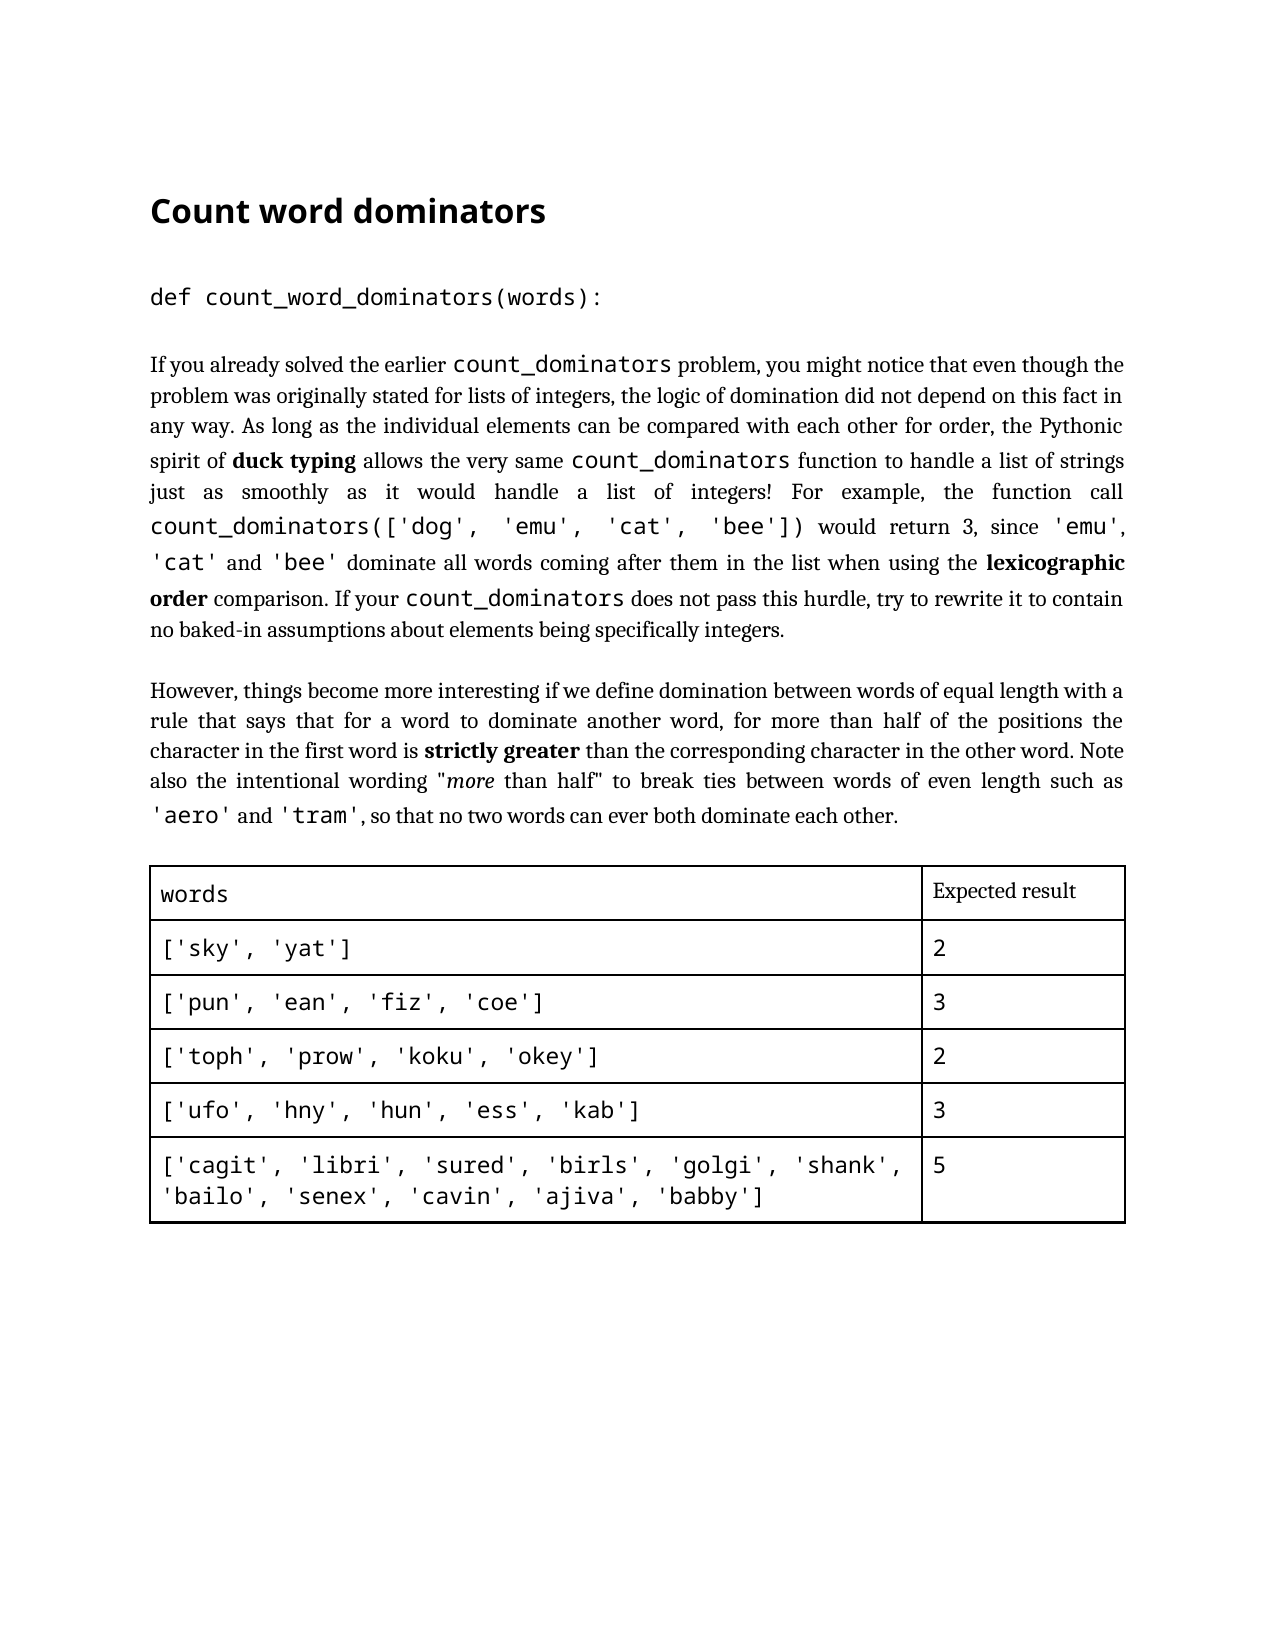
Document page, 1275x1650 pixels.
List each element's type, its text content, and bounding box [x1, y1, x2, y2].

table_header Expected result [923, 867, 1124, 919]
text If you already solved the earlier count_dominators problem, you might notice that even though the problem was originally stated for lists of integers, the logic of domination did not depend on this fact in any way. As long as the individual elements can be compared with each other for order, the Pythonic spirit of duck typing allows the very same count_dominators function to handle a list of strings just as smoothly as it would handle a list of integers! For example, the function call count_dominators(['dog', 'emu', 'cat', 'bee']) would return 3, since 'emu', 'cat' and 'bee' dominate all words coming after them in the list when using the lexicographic order comparison. If your count_dominators does not pass this hurdle, try to rewrite it to contain no baked-in assumptions about elements being specifically integers. [150, 347, 1125, 643]
table_cell ['pun', 'ean', 'fiz', 'coe'] [151, 976, 921, 1028]
table_cell ['ufo', 'hny', 'hun', 'ess', 'kab'] [151, 1084, 921, 1136]
table_cell 3 [923, 976, 1124, 1028]
text def count_word_dominators(words): [150, 281, 1125, 313]
table_cell 2 [923, 1030, 1124, 1082]
table_cell ['sky', 'yat'] [151, 921, 921, 973]
table_cell 2 [923, 921, 1124, 973]
subtitle Count word dominators [150, 187, 1125, 233]
text However, things become more interesting if we define domination between words of equal length with a rule that says that for a word to dominate another word, for more than half of the positions the character in the first word is strictly greater than the corresponding character in the other word. Note also the intentional wording "more than half" to break ties between words of even length such as 'aero' and 'tram', so that no two words can ever both dominate each other. [150, 677, 1125, 830]
table_cell ['cagit', 'libri', 'sured', 'birls', 'golgi', 'shank', 'bailo', 'senex', 'cavin', 'ajiva', 'babby'] [151, 1138, 921, 1221]
table_cell 5 [923, 1138, 1124, 1221]
table_header words [151, 867, 921, 919]
table_cell ['toph', 'prow', 'koku', 'okey'] [151, 1030, 921, 1082]
table_cell 3 [923, 1084, 1124, 1136]
